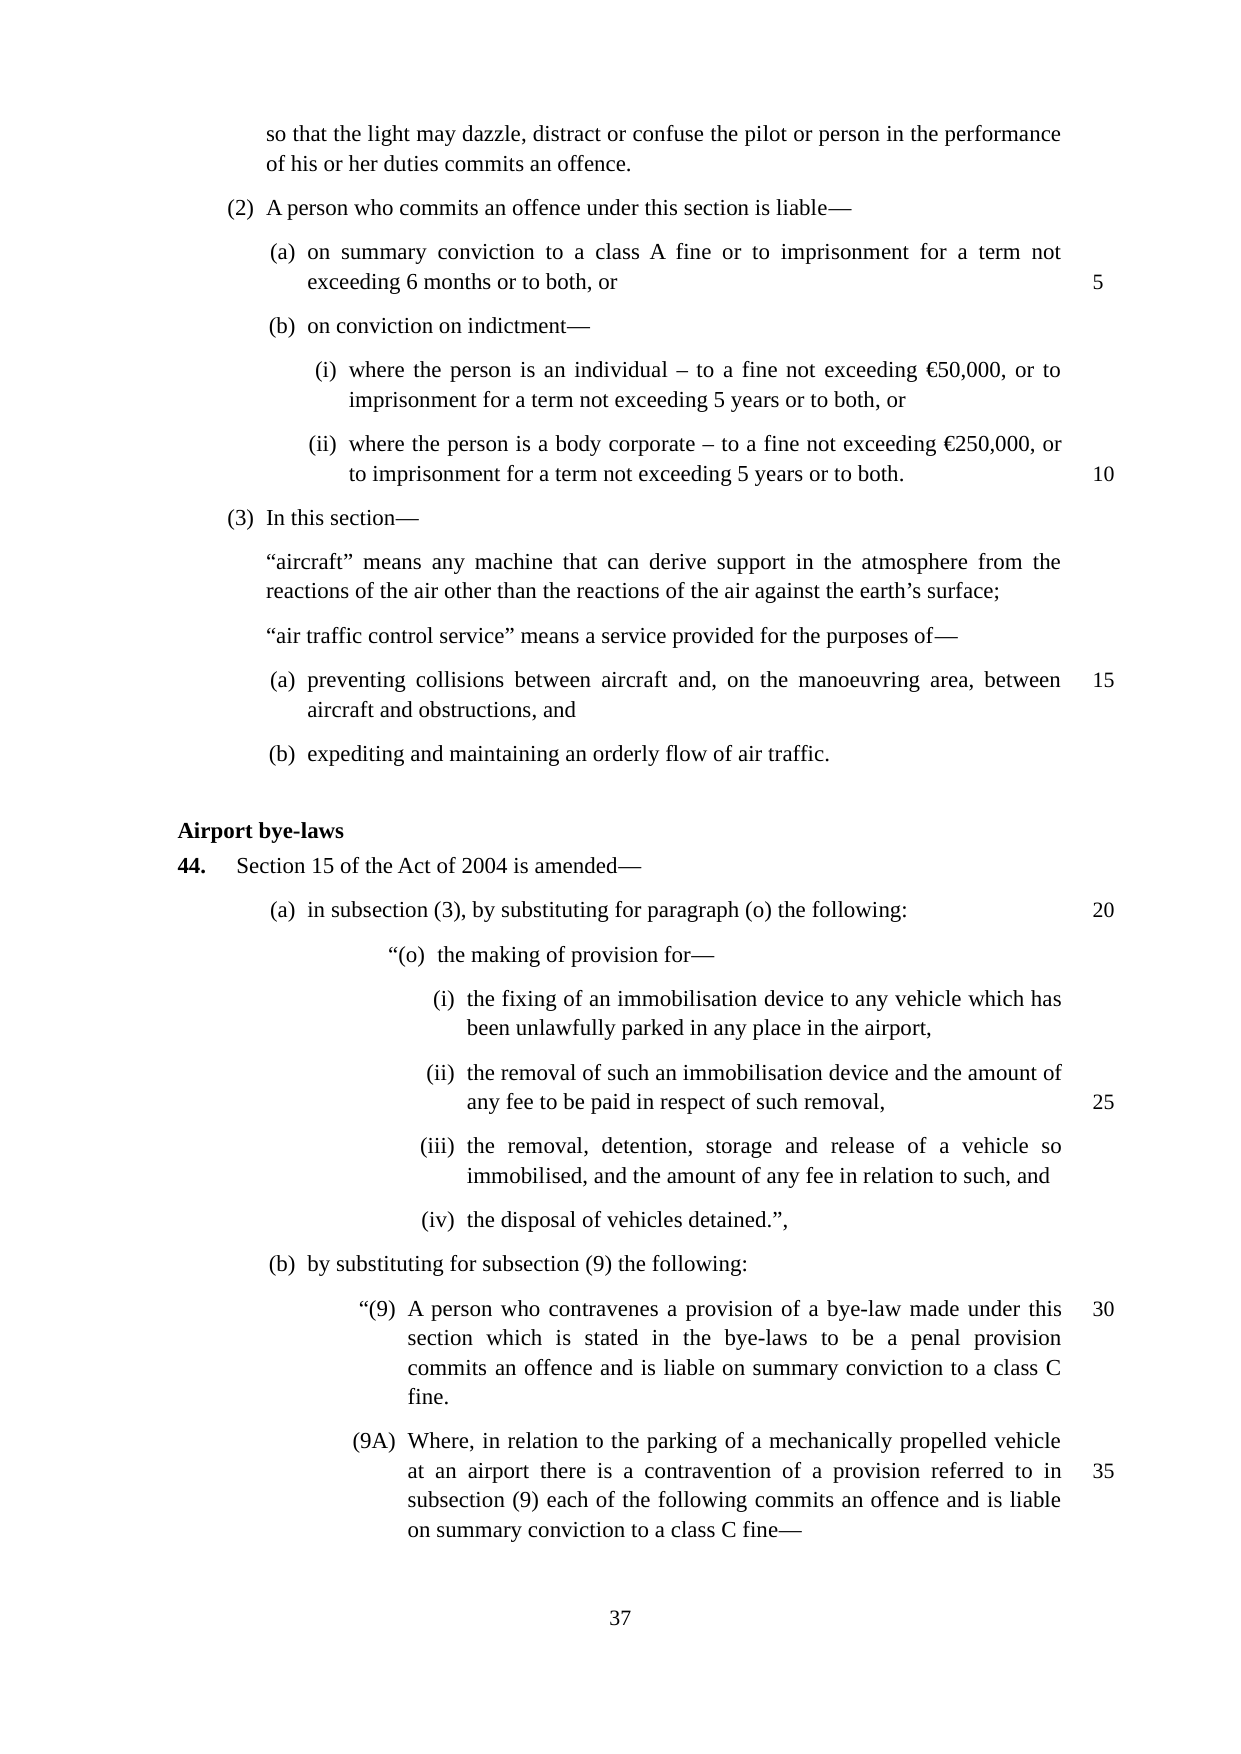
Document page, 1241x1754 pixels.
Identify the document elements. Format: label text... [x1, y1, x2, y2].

text (ii) the removal of such an immobilisation device and the amount of any fee to be paid in respect of such removal, [295, 1056, 1063, 1115]
text (a) on summary conviction to a class A fine or to imprisonment for a term not exceeding 6 months or to both, or [177, 236, 1063, 295]
text (i) the fixing of an immobilisation device to any vehicle which has been unlawfully parked in any place in the airport, [295, 983, 1063, 1042]
text “(o) the making of provision for⁠— [307, 938, 1063, 968]
text (3) In this section⁠— [177, 502, 1063, 531]
text “(9) A person who contravenes a provision of a bye-law made under this section which is stated in the bye-laws to be a penal provision commits an offence and is liable on summary conviction to a class C fine. [319, 1292, 1063, 1410]
text (iii) the removal, detention, storage and release of a vehicle so immobilised, and the amount of any fee in relation to such, and [295, 1130, 1063, 1189]
text (a) in subsection (3), by substituting for paragraph (o) the following: [177, 894, 1063, 924]
text (iv) the disposal of vehicles detained.”, [295, 1204, 1063, 1233]
text 44. Section 15 of the Act of 2004 is amended⁠— [177, 850, 1063, 879]
text (b) expediting and maintaining an orderly flow of air traffic. [177, 738, 1063, 767]
text (i) where the person is an individual – to a fine not exceeding €50,000, or to imprisonment for a term not exceeding 5 years or to both, or [177, 354, 1063, 413]
text (a) preventing collisions between aircraft and, on the manoeuvring area, between aircraft and obstructions, and [177, 664, 1063, 723]
text “air traffic control service” means a service provided for the purposes of⁠— [177, 620, 1063, 649]
text Airport bye-laws [177, 814, 1063, 844]
text “aircraft” means any machine that can derive support in the atmosphere from the reactions of the air other than the reactions of the air against the earth’s surface; [177, 546, 1063, 605]
text (b) by substituting for subsection (9) the following: [177, 1248, 1063, 1278]
text (b) on conviction on indictment⁠— [177, 310, 1063, 339]
text (ii) where the person is a body corporate – to a fine not exceeding €250,000, or to imprisonment for a term not exceeding 5 years or to both. [177, 428, 1063, 487]
text (9A) Where, in relation to the parking of a mechanically propelled vehicle at an airport there is a contravention of a provision referred to in subsection (9) each of the following commits an offence and is liable on summary conviction to a class C fine⁠— [319, 1425, 1063, 1543]
text (2) A person who commits an offence under this section is liable⁠— [177, 192, 1063, 221]
text so that the light may dazzle, distract or confuse the pilot or person in the performance of his or her duties commits an offence. [177, 118, 1063, 177]
